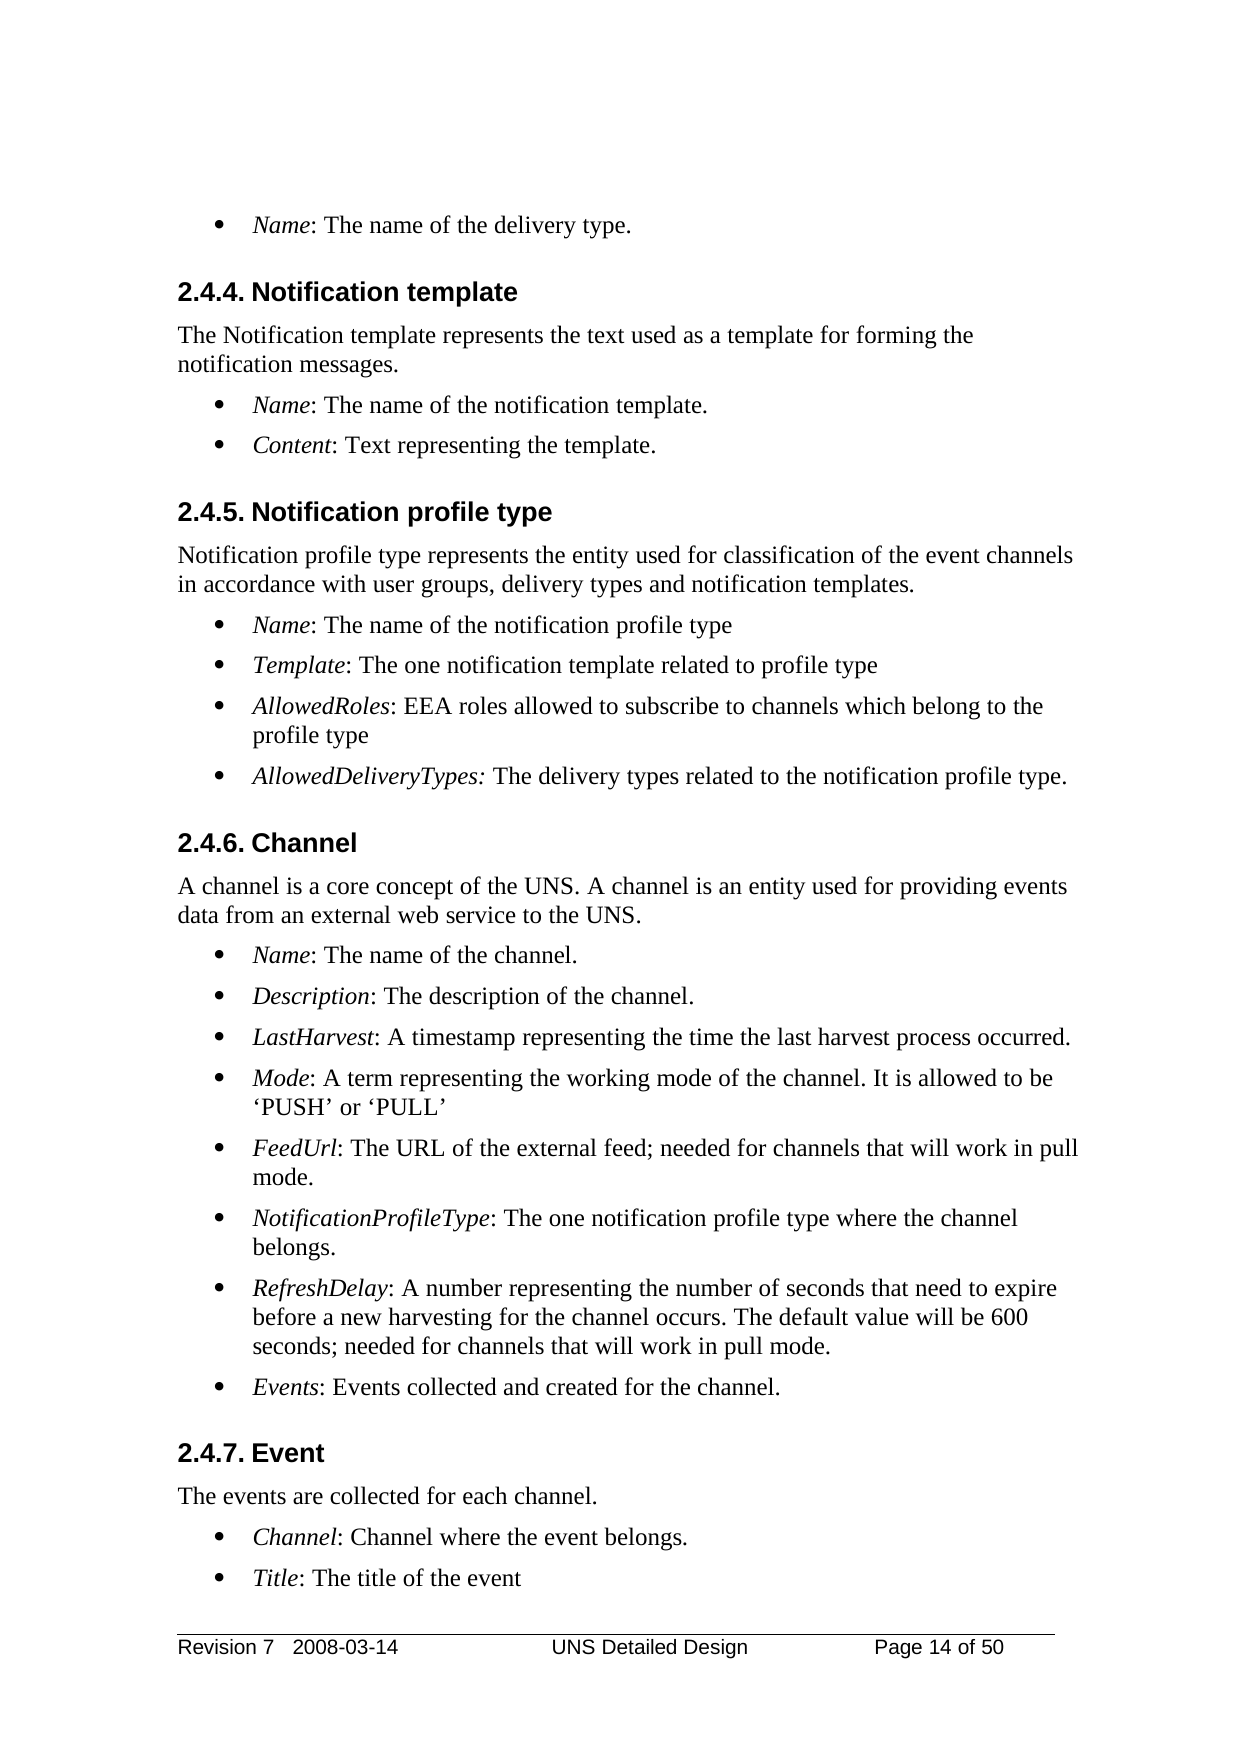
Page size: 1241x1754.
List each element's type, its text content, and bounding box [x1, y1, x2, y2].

list FeedUrl: The URL of the external feed; needed for channels that will work in pull mode. [215, 1133, 1092, 1191]
subtitle Notification template [177, 276, 1092, 307]
list LastHarvest: A timestamp representing the time the last harvest process occurred. [215, 1022, 1092, 1051]
list Content: Text representing the template. [215, 430, 1092, 459]
subtitle Notification profile type [177, 496, 1092, 527]
list Description: The description of the channel. [215, 981, 1092, 1010]
text A channel is a core concept of the UNS. A channel is an entity used for providing events data from an external web service to the UNS. [177, 871, 1092, 929]
subtitle Channel [177, 827, 1092, 858]
list Events: Events collected and created for the channel. [215, 1372, 1092, 1401]
list Mode: A term representing the working mode of the channel. It is allowed to be ‘PUSH’ or ‘PULL’ [215, 1063, 1092, 1121]
text Notification profile type represents the entity used for classification of the event channels in accordance with user groups, delivery types and notification templates. [177, 540, 1092, 598]
list NotificationProfileType: The one notification profile type where the channel belongs. [215, 1203, 1092, 1261]
list Template: The one notification template related to profile type [215, 650, 1092, 679]
text The Notification template represents the text used as a template for forming the notification messages. [177, 319, 1092, 378]
list Name: The name of the channel. [215, 940, 1092, 969]
text The events are collected for each channel. [177, 1481, 1092, 1510]
list Name: The name of the notification template. [215, 389, 1092, 418]
subtitle Event [177, 1437, 1092, 1468]
list AllowedDeliveryTypes: The delivery types related to the notification profile type. [215, 761, 1092, 790]
list AllowedRoles: EEA roles allowed to subscribe to channels which belong to the profile type [215, 691, 1092, 749]
list Name: The name of the delivery type. [215, 210, 1092, 239]
list Channel: Channel where the event belongs. [215, 1522, 1092, 1551]
list Title: The title of the event [215, 1563, 1092, 1592]
list Name: The name of the notification profile type [215, 609, 1092, 639]
list RefreshDelay: A number representing the number of seconds that need to expire before a new harvesting for the channel occurs. The default value will be 600 seconds; needed for channels that will work in pull mode. [215, 1273, 1092, 1360]
